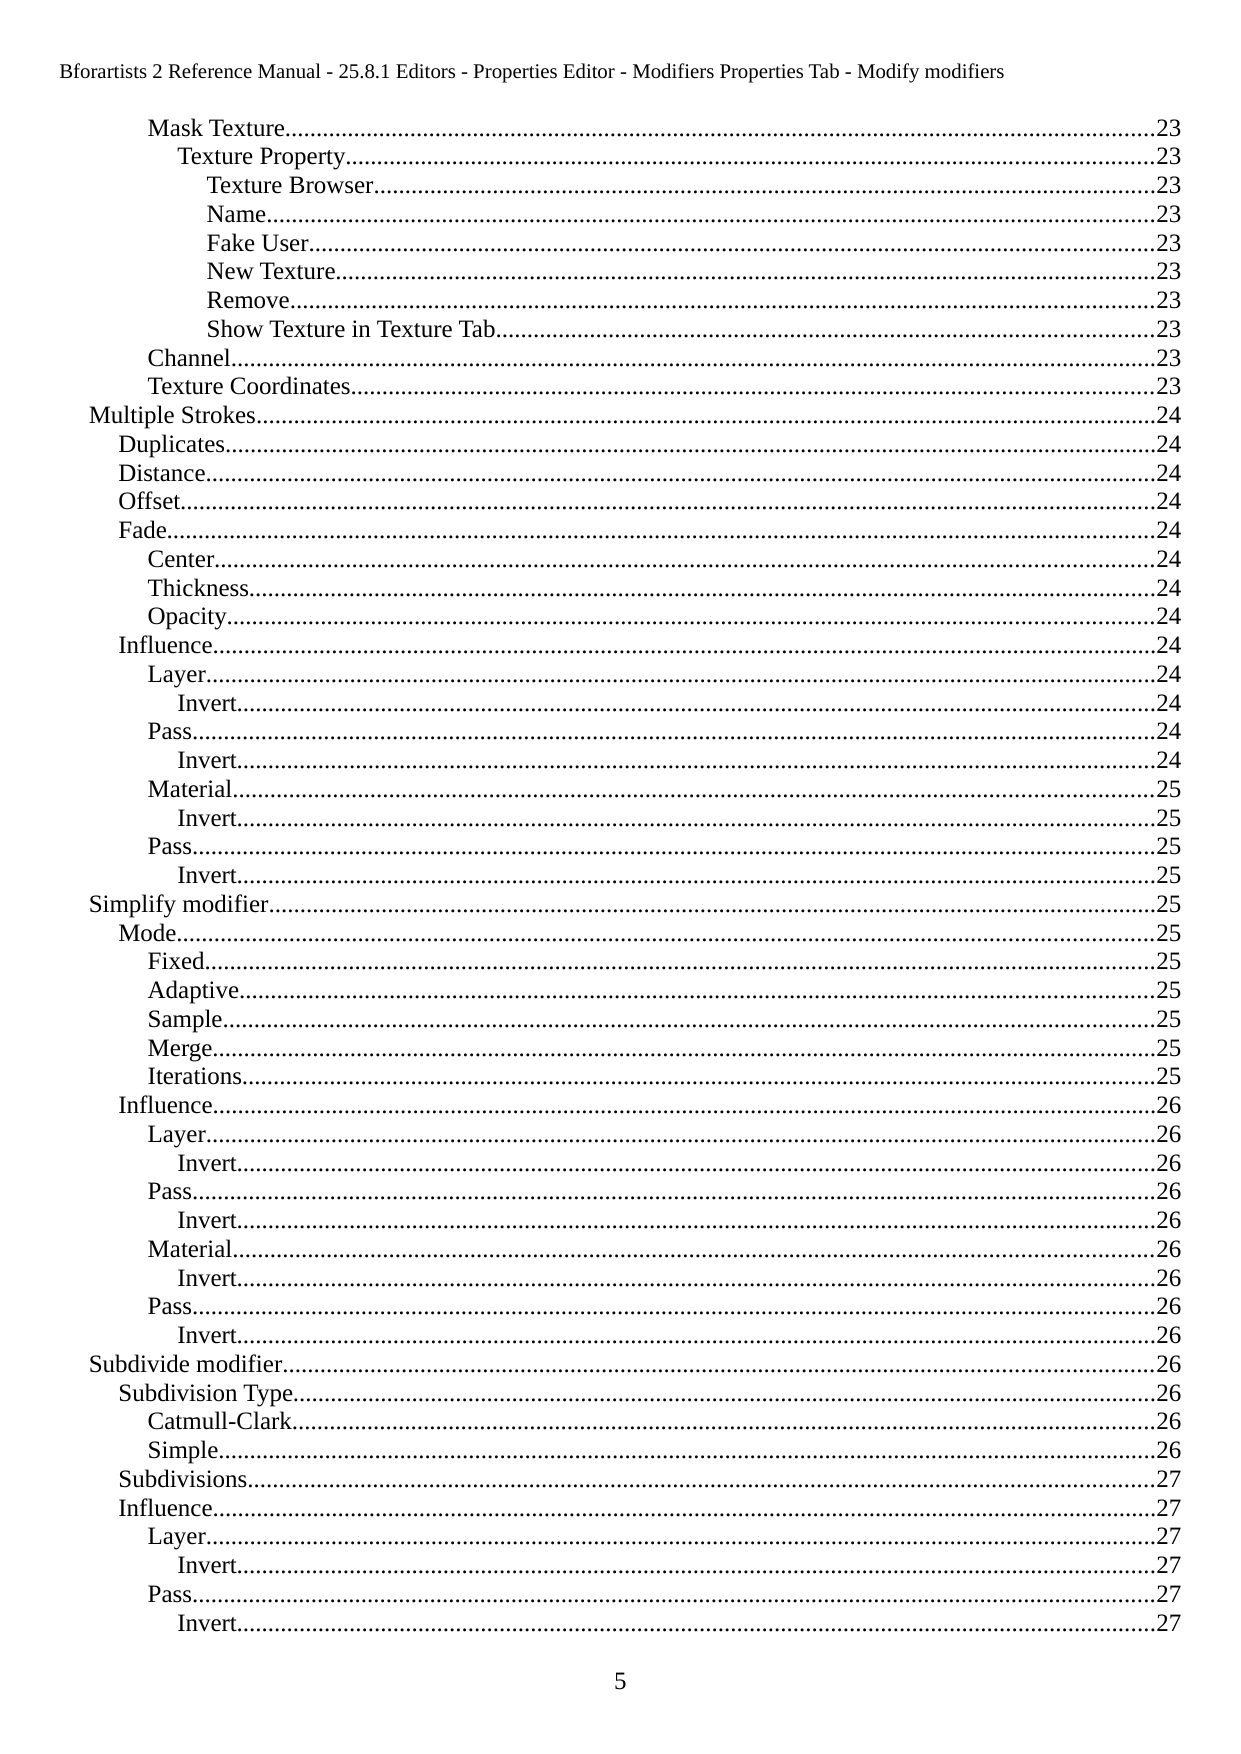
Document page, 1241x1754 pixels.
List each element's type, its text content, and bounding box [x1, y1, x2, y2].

text Multiple Strokes 24 [88, 400, 1181, 429]
text Invert 25 [177, 803, 1181, 831]
text Subdivisions 27 [118, 1464, 1181, 1493]
text Center 24 [147, 544, 1181, 573]
text Invert 27 [177, 1608, 1181, 1636]
text Distance 24 [118, 458, 1181, 486]
text Merge 25 [147, 1033, 1181, 1061]
text Pass 26 [147, 1291, 1181, 1320]
text Layer 27 [147, 1521, 1181, 1550]
text Texture Browser 23 [206, 170, 1181, 199]
text Fade 24 [118, 515, 1181, 544]
text Catmull-Clark 26 [147, 1406, 1181, 1435]
text Material 26 [147, 1234, 1181, 1263]
text Subdivision Type 26 [118, 1378, 1181, 1406]
text Thickness 24 [147, 573, 1181, 601]
text Texture Property 23 [177, 141, 1181, 170]
text Simplify modifier 25 [88, 889, 1181, 918]
text Name 23 [206, 199, 1181, 228]
text Layer 24 [147, 659, 1181, 688]
text Invert 26 [177, 1263, 1181, 1291]
text Adaptive 25 [147, 975, 1181, 1004]
text Show Texture in Texture Tab 23 [206, 314, 1181, 343]
text Layer 26 [147, 1119, 1181, 1148]
text Invert 25 [177, 860, 1181, 889]
text Invert 24 [177, 745, 1181, 774]
text Influence 24 [118, 630, 1181, 659]
text Invert 26 [177, 1205, 1181, 1234]
text Fixed 25 [147, 946, 1181, 975]
text Offset 24 [118, 486, 1181, 515]
text Iterations 25 [147, 1061, 1181, 1090]
text Remove 23 [206, 285, 1181, 314]
text Pass 24 [147, 716, 1181, 745]
text Invert 26 [177, 1320, 1181, 1349]
text New Texture 23 [206, 256, 1181, 285]
text Simple 26 [147, 1435, 1181, 1464]
text Fake User 23 [206, 228, 1181, 256]
text Opacity 24 [147, 601, 1181, 630]
text Invert 24 [177, 688, 1181, 716]
text Sample 25 [147, 1004, 1181, 1033]
text Pass 25 [147, 831, 1181, 860]
text Texture Coordinates 23 [147, 371, 1181, 400]
text Invert 26 [177, 1148, 1181, 1176]
text Invert 27 [177, 1550, 1181, 1579]
text Pass 27 [147, 1579, 1181, 1608]
text Subdivide modifier 26 [88, 1349, 1181, 1378]
text Mask Texture 23 [147, 113, 1181, 141]
text Pass 26 [147, 1176, 1181, 1205]
text Material 25 [147, 774, 1181, 803]
text Channel 23 [147, 343, 1181, 371]
text Influence 26 [118, 1090, 1181, 1119]
text Duplicates 24 [118, 429, 1181, 458]
text Influence 27 [118, 1493, 1181, 1521]
text Mode 25 [118, 918, 1181, 946]
